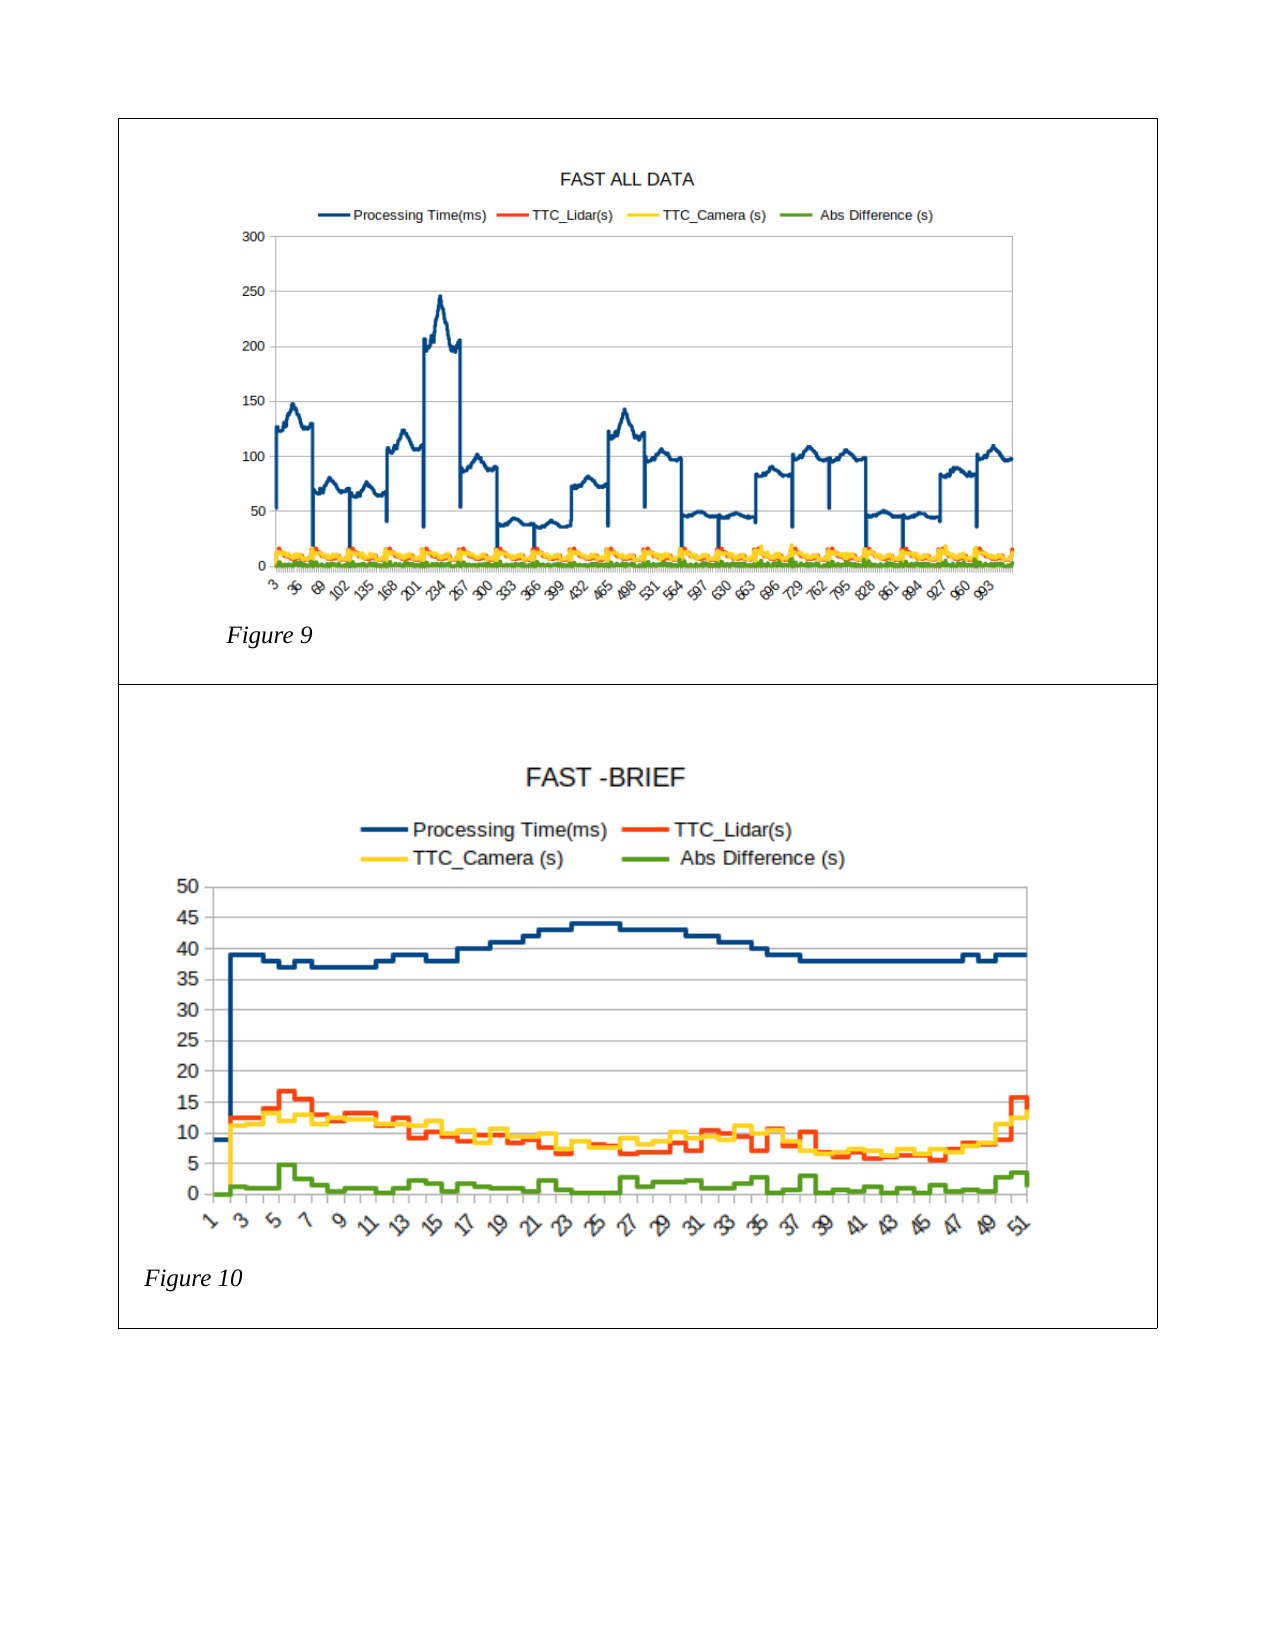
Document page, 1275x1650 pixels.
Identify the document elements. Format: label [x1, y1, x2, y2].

picture [226, 148, 1028, 621]
table_cell [119, 685, 1157, 1328]
picture [158, 736, 1053, 1263]
table_header [119, 119, 1157, 684]
